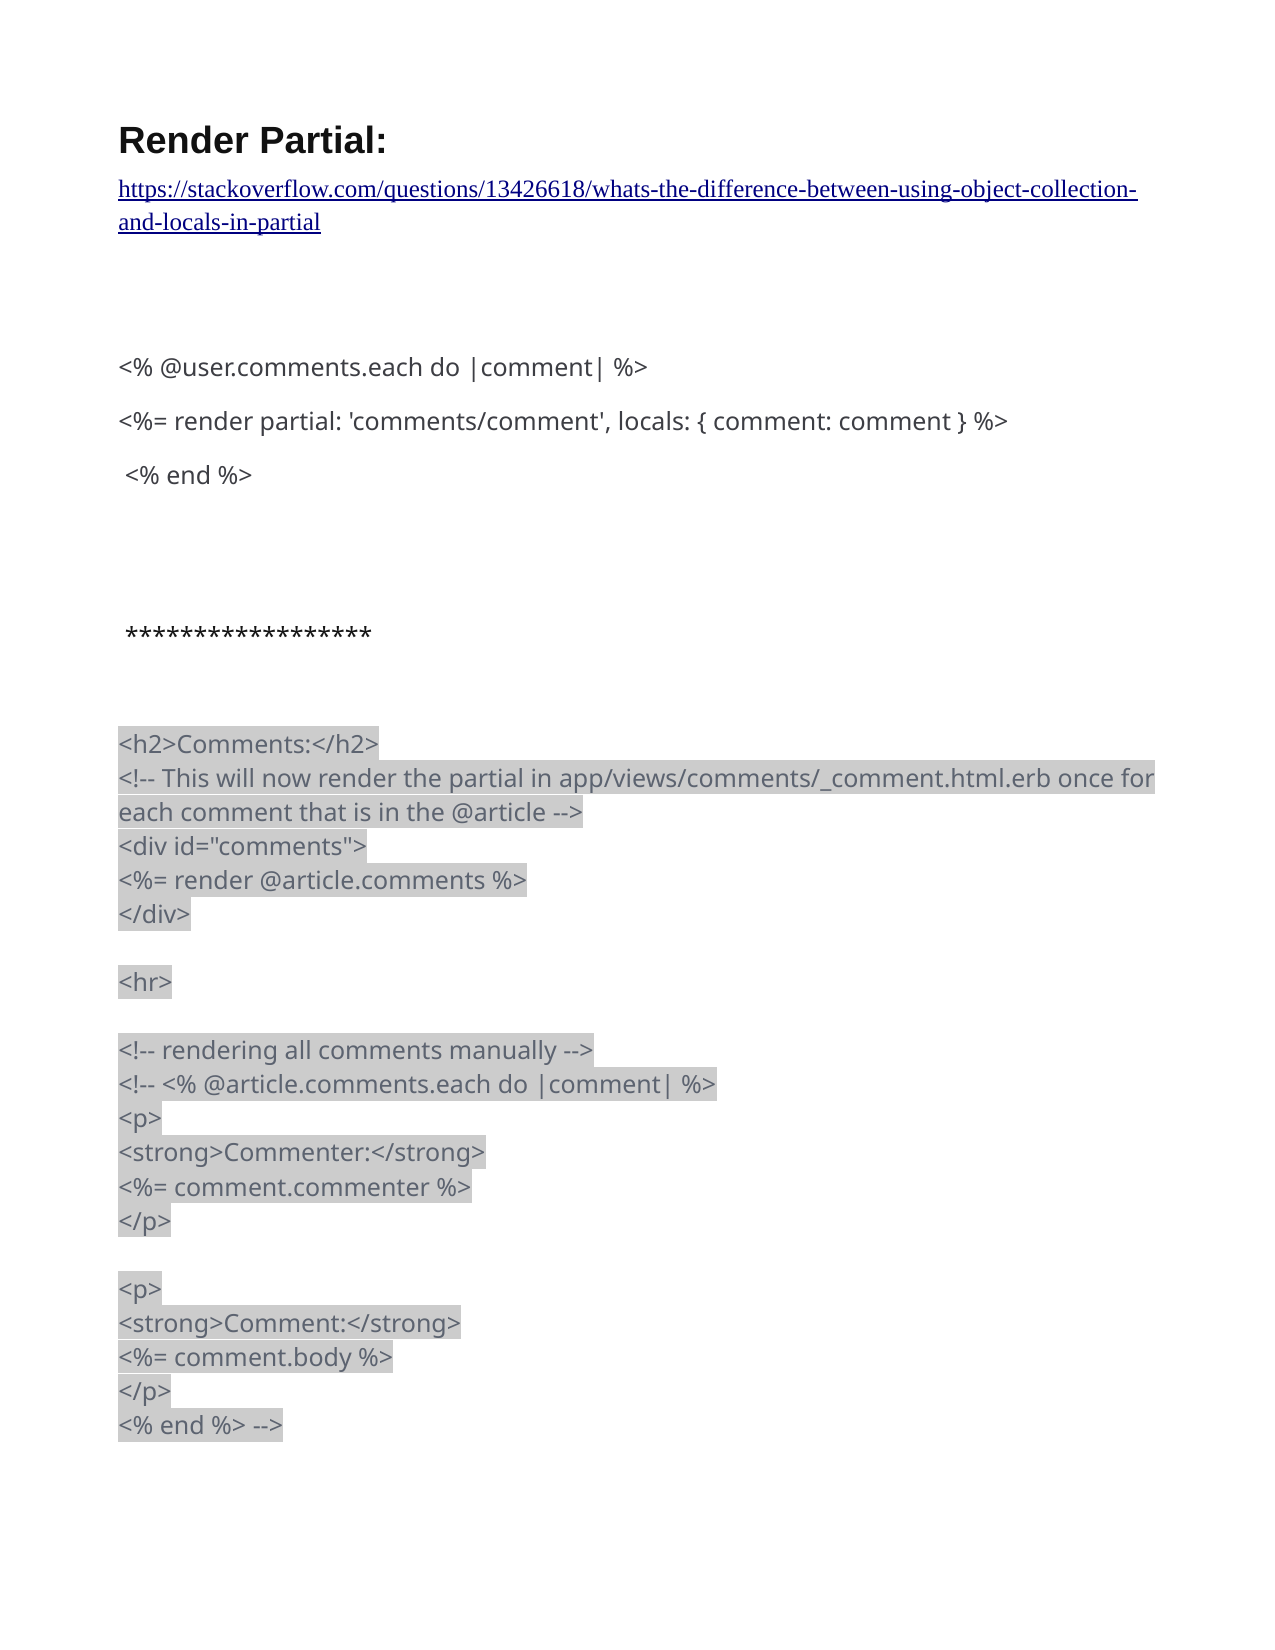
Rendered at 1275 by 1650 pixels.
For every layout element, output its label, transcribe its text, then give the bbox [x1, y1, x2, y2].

text <%= comment.body %> [118, 1339, 1157, 1373]
text <p> [118, 1101, 1157, 1135]
text <p> [118, 1271, 1157, 1305]
text <%= comment.commenter %> [118, 1169, 1157, 1203]
text https://stackoverflow.com/questions/13426618/whats-the-difference-between-using-object-collection-and-locals-in-partial [118, 174, 1157, 236]
text <div id="comments"> [118, 828, 1157, 863]
text </p> [118, 1203, 1157, 1237]
text <!-- rendering all comments manually --> [118, 1033, 1157, 1067]
text </p> [118, 1373, 1157, 1408]
text <% @user.comments.each do |comment| %> [118, 350, 1157, 384]
text <%= render @article.comments %> [118, 863, 1157, 897]
text <% end %> [118, 458, 1157, 492]
text <strong>Commenter:</strong> [118, 1135, 1157, 1169]
subtitle Render Partial: [118, 118, 1157, 162]
text <!-- <% @article.comments.each do |comment| %> [118, 1067, 1157, 1101]
text ****************** [118, 619, 1157, 653]
text <!-- This will now render the partial in app/views/comments/_comment.html.erb once for each comment that is in the @article --> [118, 760, 1157, 828]
text </div> [118, 897, 1157, 931]
text <% end %> --> [118, 1408, 1157, 1442]
text <h2>Comments:</h2> [118, 726, 1157, 760]
text <%= render partial: 'comments/comment', locals: { comment: comment } %> [118, 404, 1157, 438]
text <strong>Comment:</strong> [118, 1305, 1157, 1339]
text <hr> [118, 965, 1157, 999]
